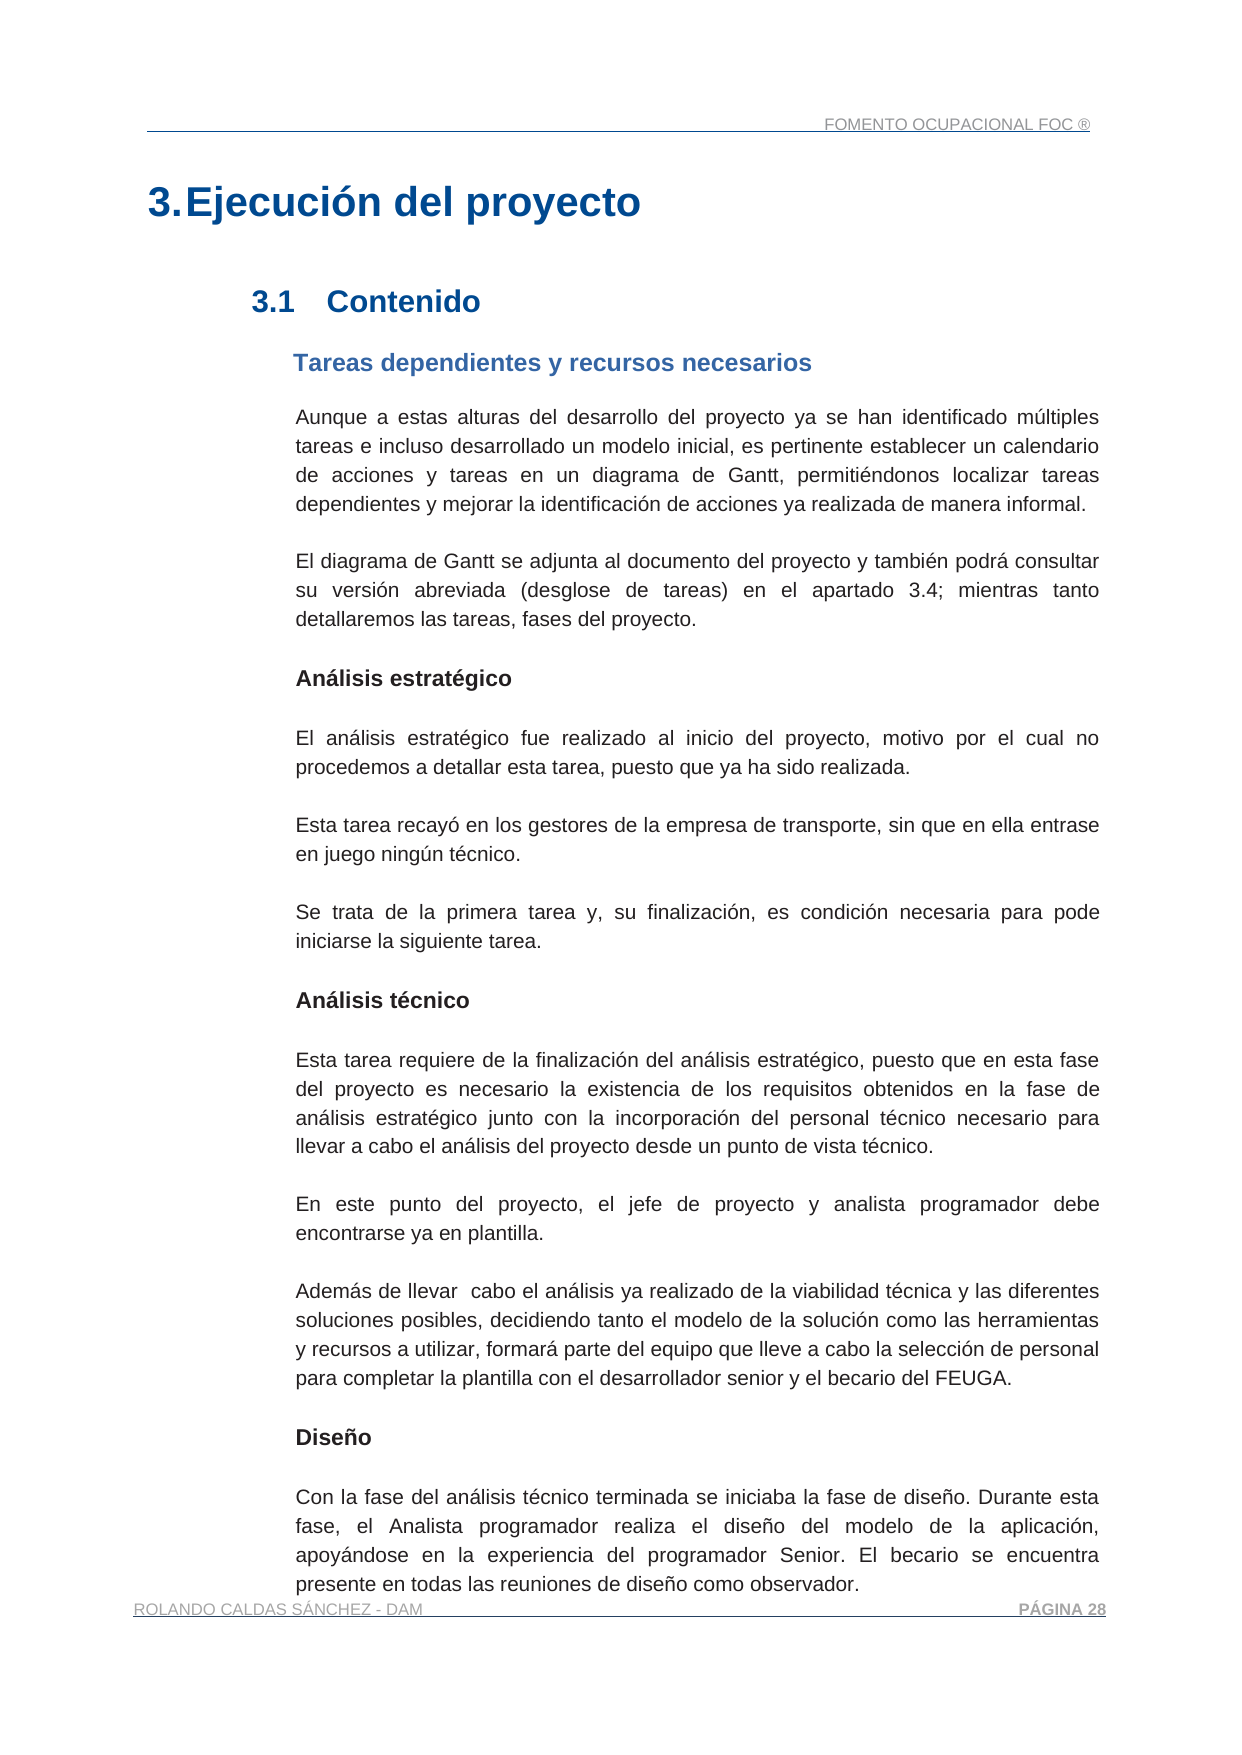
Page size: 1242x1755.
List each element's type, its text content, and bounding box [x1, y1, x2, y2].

text En este punto del proyecto, el jefe de proyecto y analista programador debe encontrarse ya en plantilla. [295, 1192, 1101, 1245]
text Diseño [295, 1424, 1101, 1450]
text Esta tarea requiere de la finalización del análisis estratégico, puesto que en esta fase del proyecto es necesario la existencia de los requisitos obtenidos en la fase de análisis estratégico junto con la incorporación del personal técnico necesario para llevar a cabo el análisis del proyecto desde un punto de vista técnico. [295, 1047, 1101, 1158]
text Además de llevar cabo el análisis ya realizado de la viabilidad técnica y las diferentes soluciones posibles, decidiendo tanto el modelo de la solución como las herramientas y recursos a utilizar, formará parte del equipo que lleve a cabo la selección de personal para completar la plantilla con el desarrollador senior y el becario del FEUGA. [295, 1279, 1101, 1390]
text Se trata de la primera tarea y, su finalización, es condición necesaria para pode iniciarse la siguiente tarea. [295, 900, 1101, 953]
text Esta tarea recayó en los gestores de la empresa de transporte, sin que en ella entrase en juego ningún técnico. [295, 813, 1101, 866]
text Análisis estratégico [295, 665, 1101, 692]
text El análisis estratégico fue realizado al inicio del proyecto, motivo por el cual no procedemos a detallar esta tarea, puesto que ya ha sido realizada. [295, 726, 1101, 779]
text Tareas dependientes y recursos necesarios [293, 347, 1106, 376]
list Contenido [251, 283, 1106, 318]
text Con la fase del análisis técnico terminada se iniciaba la fase de diseño. Durante esta fase, el Analista programador realiza el diseño del modelo de la aplicación, apoyándose en la experiencia del programador Senior. El becario se encuentra presente en todas las reuniones de diseño como observador. [295, 1485, 1101, 1596]
text Aunque a estas alturas del desarrollo del proyecto ya se han identificado múltiples tareas e incluso desarrollado un modelo inicial, es pertinente establecer un calendario de acciones y tareas en un diagrama de Gantt, permitiéndonos localizar tareas dependientes y mejorar la identificación de acciones ya realizada de manera informal. [295, 404, 1101, 515]
text El diagrama de Gantt se adjunta al documento del proyecto y también podrá consultar su versión abreviada (desglose de tareas) en el apartado 3.4; mientras tanto detallaremos las tareas, fases del proyecto. [295, 549, 1101, 631]
list Ejecución del proyecto [148, 178, 1106, 224]
text Análisis técnico [295, 987, 1101, 1013]
